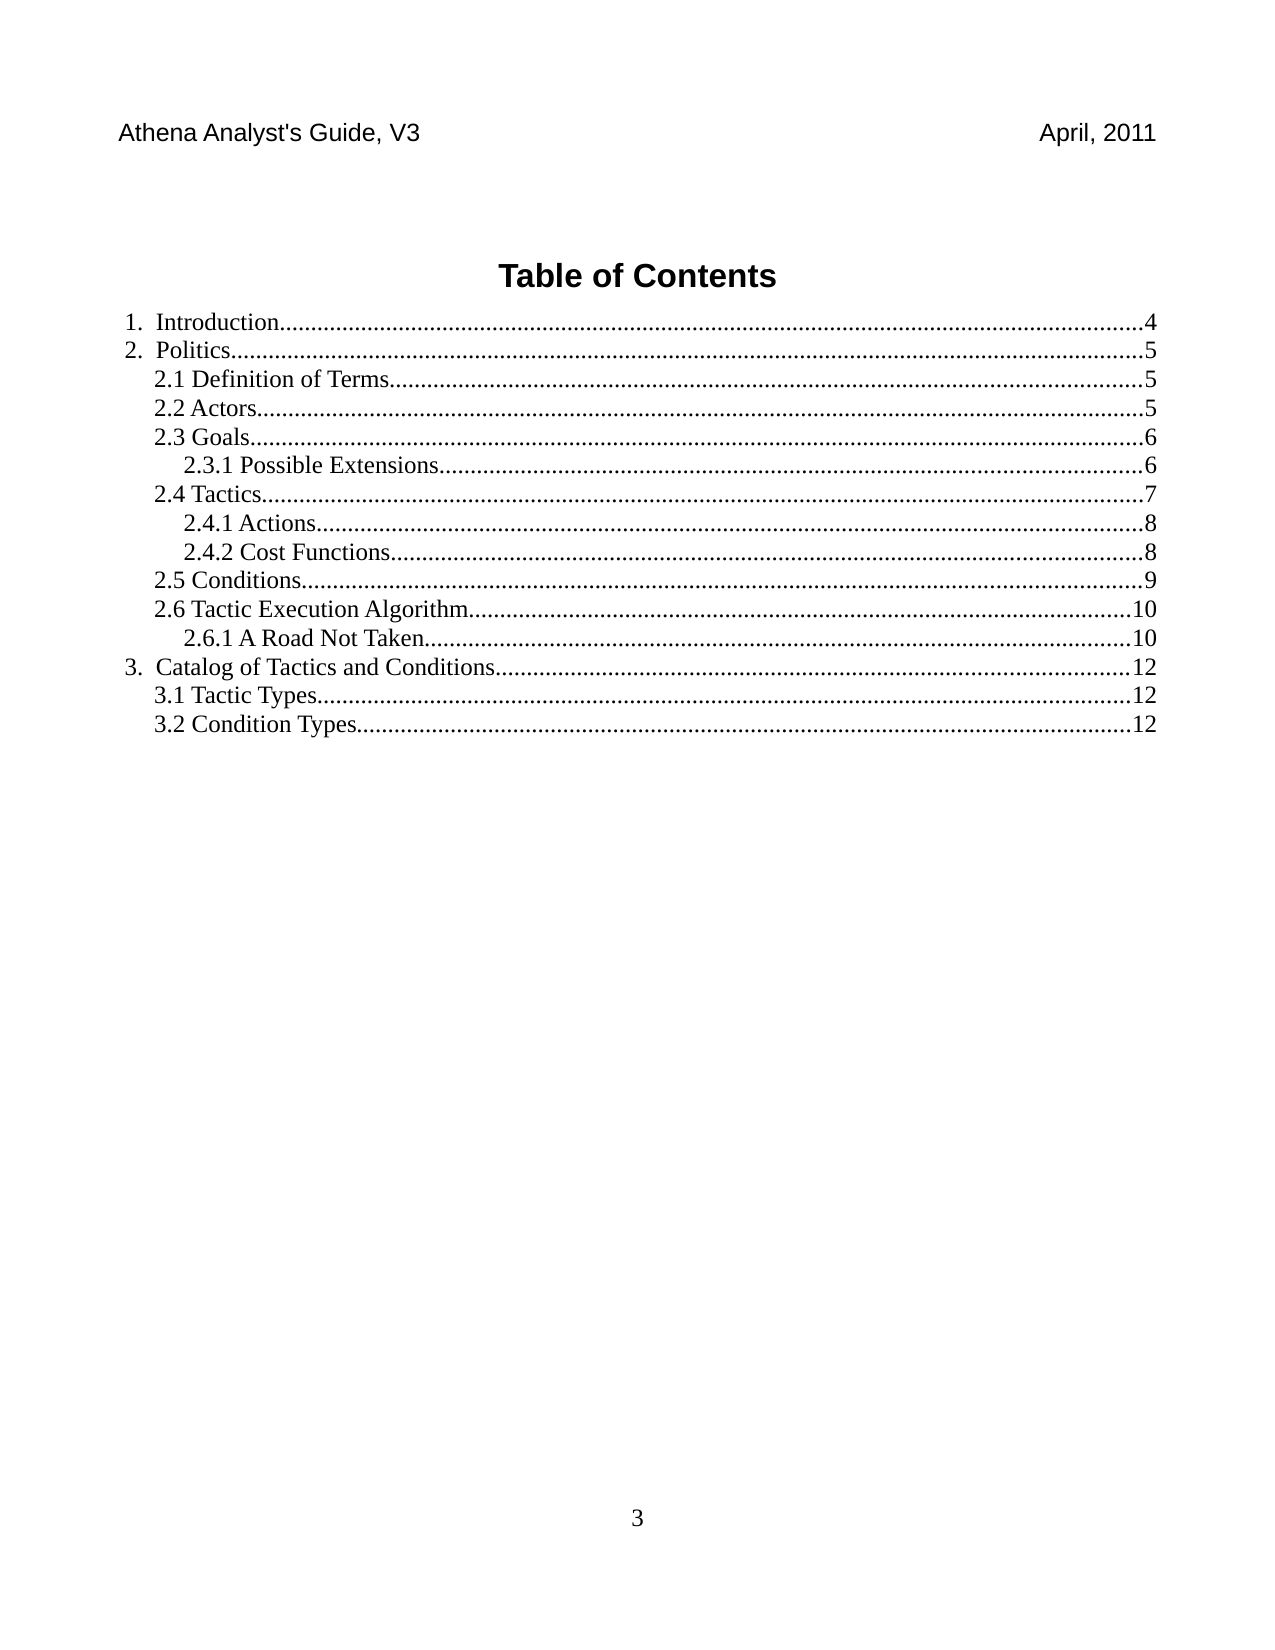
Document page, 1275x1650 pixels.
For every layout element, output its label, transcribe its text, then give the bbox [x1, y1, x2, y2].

text 2. Politics 5 [118, 335, 1157, 364]
text 3.1 Tactic Types 12 [148, 680, 1157, 709]
text 2.6 Tactic Execution Algorithm 10 [148, 594, 1157, 623]
text 2.5 Conditions 9 [148, 565, 1157, 594]
text 2.3 Goals 6 [148, 422, 1157, 450]
text 1. Introduction 4 [118, 307, 1157, 335]
subtitle Table of Contents [118, 256, 1157, 294]
text 2.1 Definition of Terms 5 [148, 364, 1157, 393]
text 2.4.1 Actions 8 [177, 508, 1157, 537]
text 2.3.1 Possible Extensions 6 [177, 450, 1157, 479]
text 2.4 Tactics 7 [148, 479, 1157, 508]
text 2.4.2 Cost Functions 8 [177, 537, 1157, 565]
text 2.6.1 A Road Not Taken 10 [177, 623, 1157, 652]
text 3. Catalog of Tactics and Conditions 12 [118, 652, 1157, 680]
text 2.2 Actors 5 [148, 393, 1157, 422]
text 3.2 Condition Types 12 [148, 709, 1157, 738]
